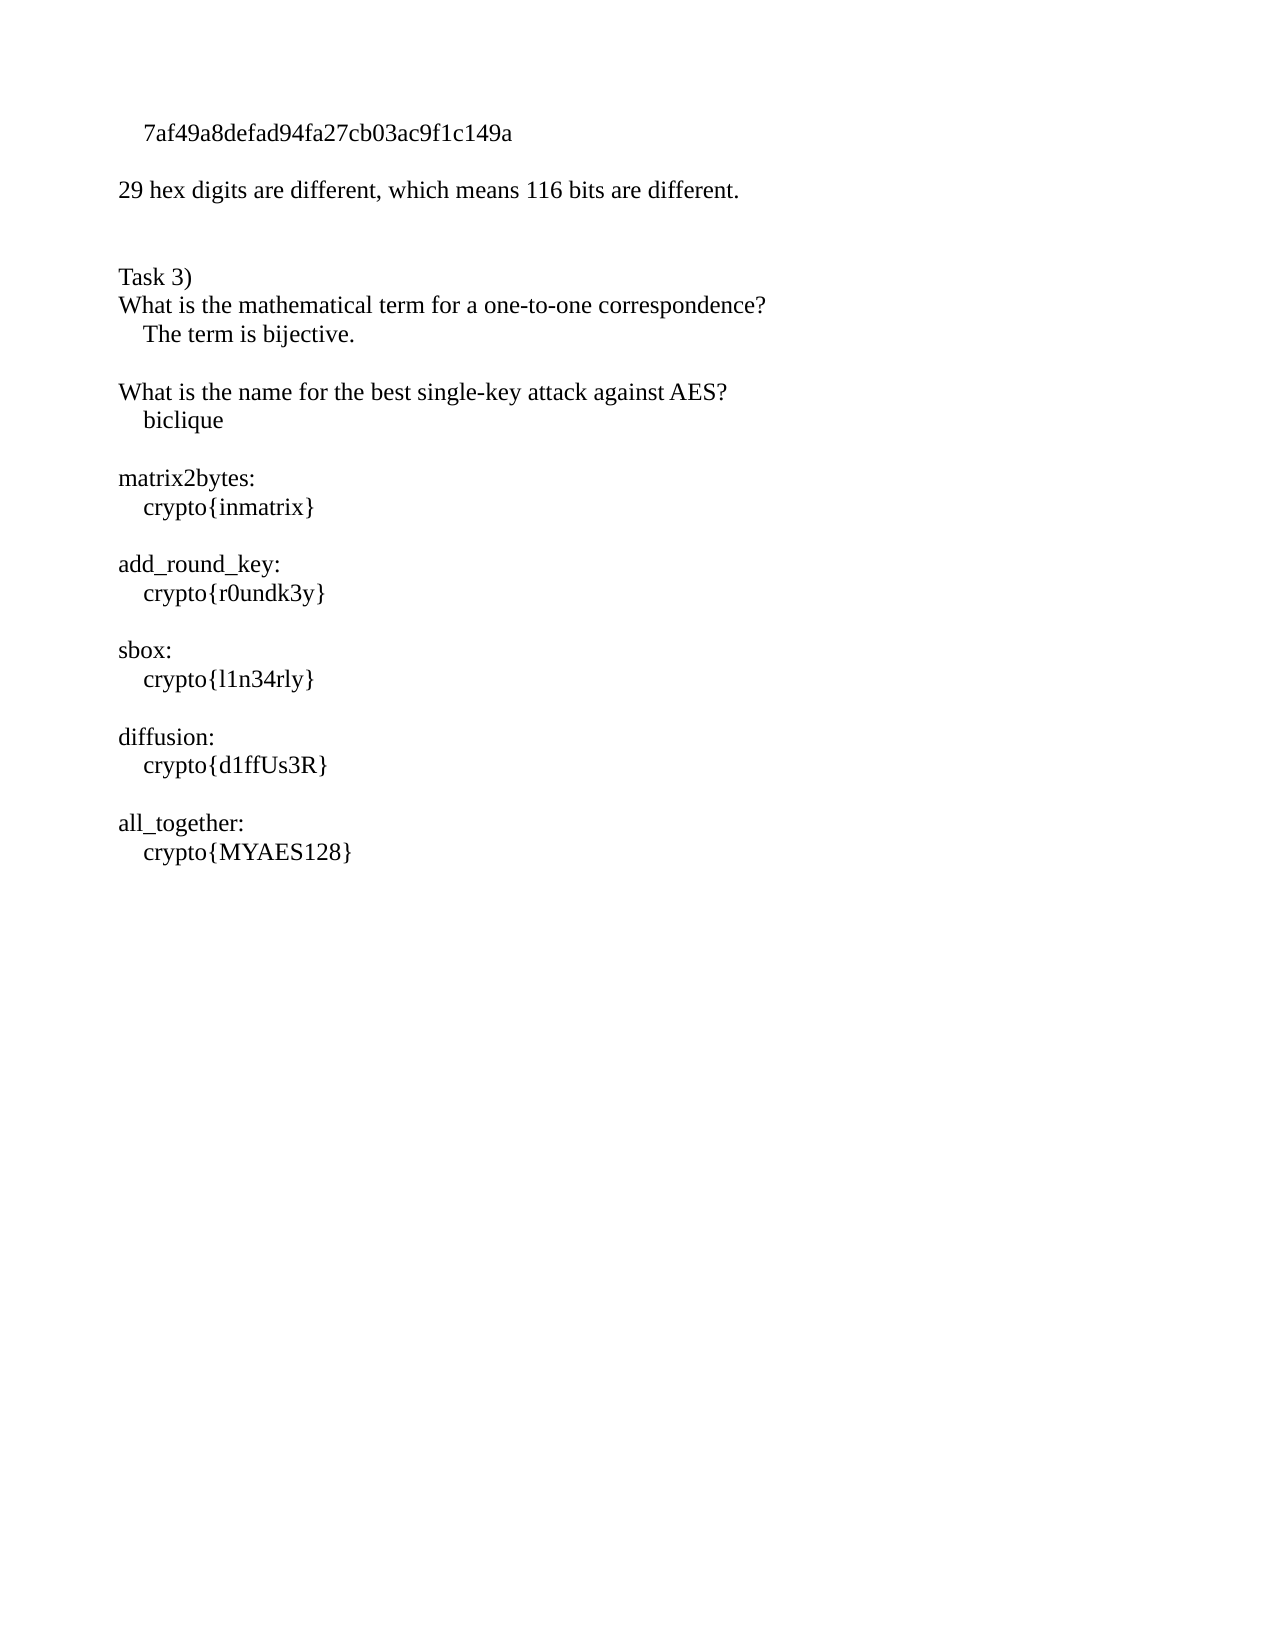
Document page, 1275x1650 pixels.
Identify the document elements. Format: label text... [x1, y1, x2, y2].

text What is the name for the best single-key attack against AES? [118, 377, 1157, 406]
text What is the mathematical term for a one-to-one correspondence? [118, 291, 1157, 319]
text Task 3) [118, 262, 1157, 291]
text crypto{r0undk3y} [118, 578, 1157, 607]
text sbox: [118, 636, 1157, 664]
text diffusion: [118, 722, 1157, 751]
text 7af49a8defad94fa27cb03ac9f1c149a [118, 118, 1157, 147]
text crypto{inmatrix} [118, 492, 1157, 521]
text crypto{l1n34rly} [118, 664, 1157, 693]
text matrix2bytes: [118, 463, 1157, 492]
text crypto{d1ffUs3R} [118, 751, 1157, 779]
text The term is bijective. [118, 319, 1157, 348]
text all_together: [118, 808, 1157, 837]
text crypto{MYAES128} [118, 837, 1157, 866]
text add_round_key: [118, 549, 1157, 578]
text biclique [118, 406, 1157, 434]
text 29 hex digits are different, which means 116 bits are different. [118, 176, 1157, 204]
